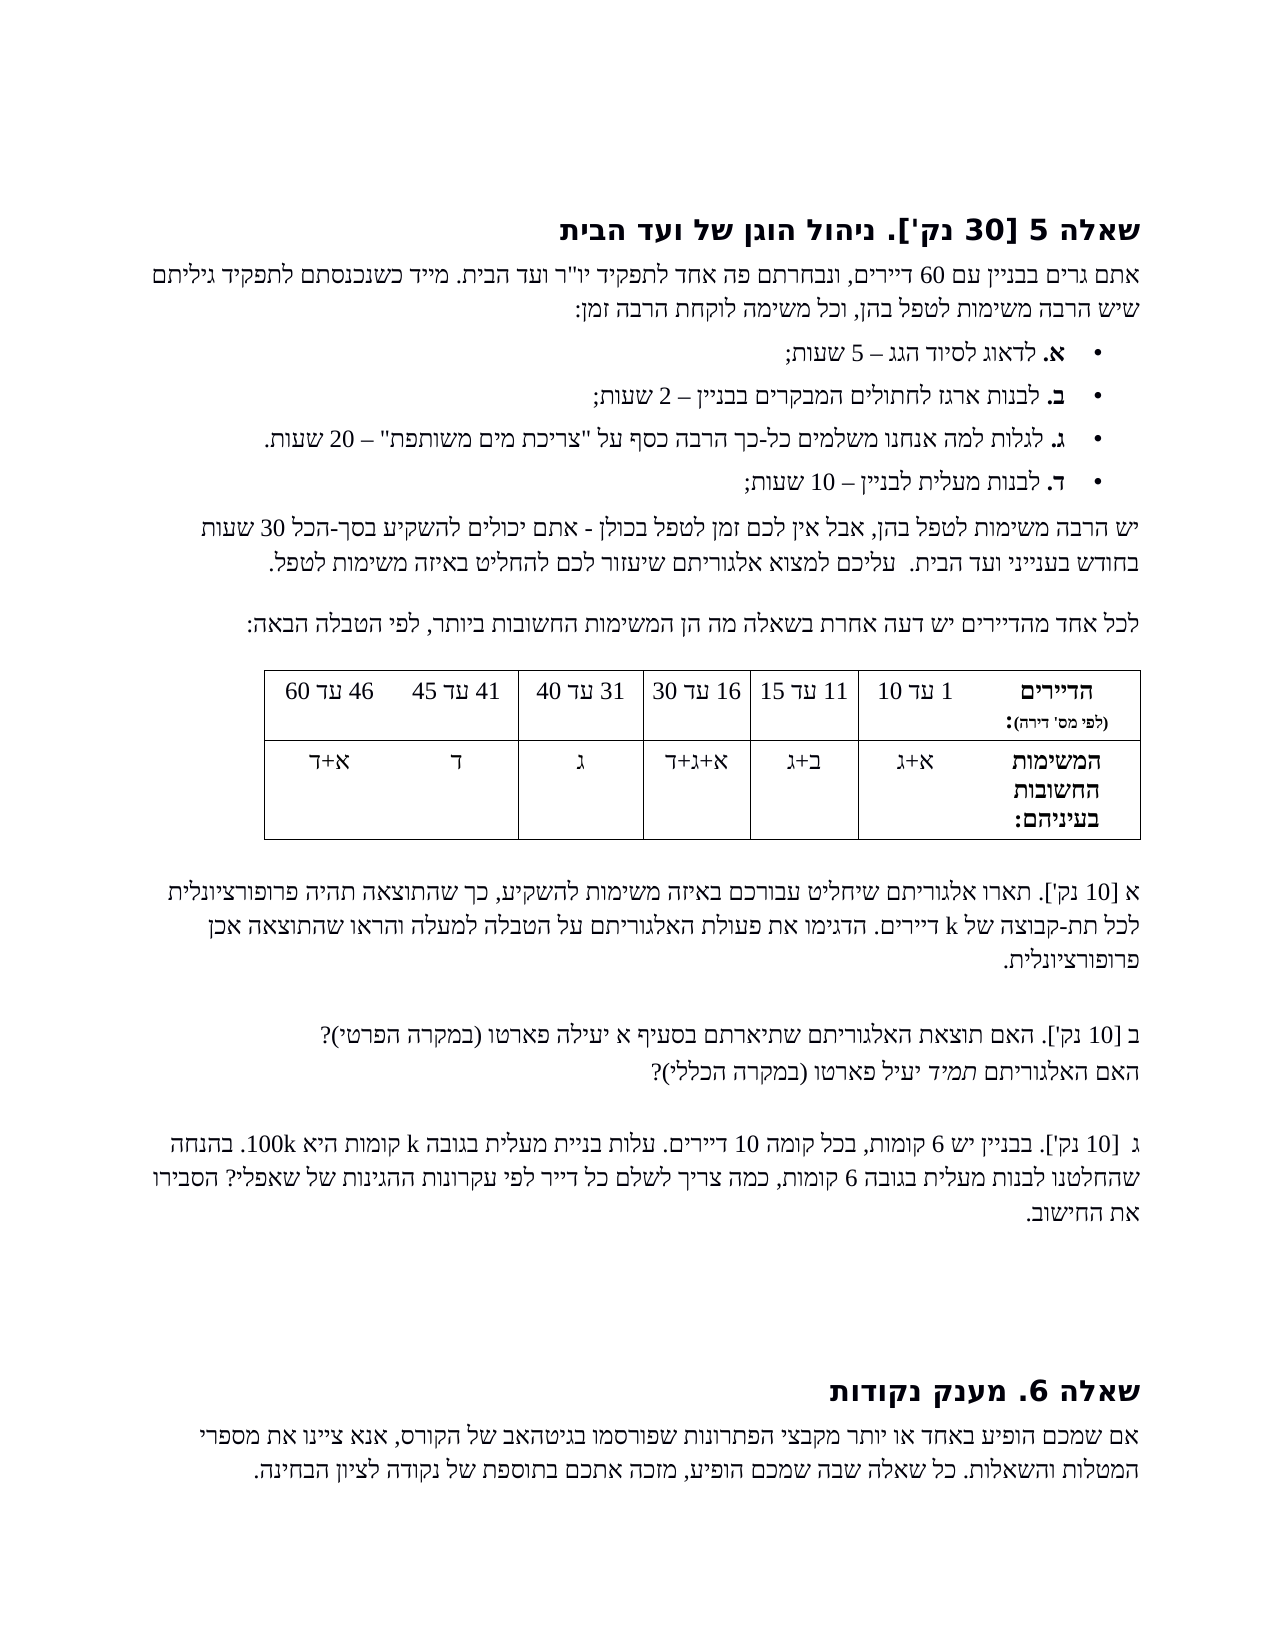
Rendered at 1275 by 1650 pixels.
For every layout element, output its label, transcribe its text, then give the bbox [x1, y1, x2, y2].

table_header 1 עד 10 [859, 671, 973, 740]
subtitle שאלה 6. מענק נקודות [135, 1374, 1140, 1408]
table_cell א+ג+ד [644, 741, 750, 838]
table_header 31 עד 40 [519, 671, 643, 740]
table_cell א+ג [859, 741, 973, 838]
list א. לדאוג לסיוד הגג – 5 שעות; [135, 338, 1102, 366]
list ד. לבנות מעלית לבניין – 10 שעות; [135, 467, 1102, 496]
table_cell ג [519, 741, 643, 838]
text ב [10 נק']. האם תוצאת האלגוריתם שתיארתם בסעיף א יעילה פארטו (במקרה הפרטי)? [135, 1020, 1140, 1049]
text אם שמכם הופיע באחד או יותר מקבצי הפתרונות שפורסמו בגיטהאב של הקורס, אנא ציינו את מספרי המטלות והשאלות. כל שאלה שבה שמכם הופיע, מזכה אתכם בתוספת של נקודה לציון הבחינה. [135, 1421, 1140, 1484]
text א [10 נק']. תארו אלגוריתם שיחליט עבורכם באיזה משימות להשקיע, כך שהתוצאה תהיה פרופורציונלית לכל תת-קבוצה של k דיירים. הדגימו את פעולת האלגוריתם על הטבלה למעלה והראו שהתוצאה אכן פרופורציונלית. [135, 877, 1140, 974]
list ג. לגלות למה אנחנו משלמים כל-כך הרבה כסף על "צריכת מים משותפת" – 20 שעות. [135, 424, 1102, 453]
table_header 16 עד 30 [644, 671, 750, 740]
text לכל אחד מהדיירים יש דעה אחרת בשאלה מה הן המשימות החשובות ביותר, לפי הטבלה הבאה: [135, 609, 1140, 637]
subtitle שאלה 5 [30 נק']. ניהול הוגן של ועד הבית [135, 213, 1140, 247]
table_header 41 עד 45 [395, 671, 518, 740]
table_cell א+ד [265, 741, 394, 838]
table_header 11 עד 15 [751, 671, 858, 740]
table_cell המשימות החשובות בעיניהם: [973, 741, 1140, 838]
text האם האלגוריתם תמיד יעיל פארטו (במקרה הכללי)? [135, 1057, 1140, 1086]
table_header 46 עד 60 [265, 671, 394, 740]
text ג [10 נק']. בבניין יש 6 קומות, בכל קומה 10 דיירים. עלות בניית מעלית בגובה k קומות היא 100k. בהנחה שהחלטנו לבנות מעלית בגובה 6 קומות, כמה צריך לשלם כל דייר לפי עקרונות ההגינות של שאפלי? הסבירו את החישוב. [135, 1129, 1140, 1227]
list ב. לבנות ארגז לחתולים המבקרים בבניין – 2 שעות; [135, 381, 1102, 409]
text אתם גרים בבניין עם 60 דיירים, ונבחרתם פה אחד לתפקיד יו"ר ועד הבית. מייד כשנכנסתם לתפקיד גיליתם שיש הרבה משימות לטפל בהן, וכל משימה לוקחת הרבה זמן: [135, 260, 1140, 323]
table_cell ד [395, 741, 518, 838]
table_cell ב+ג [751, 741, 858, 838]
text יש הרבה משימות לטפל בהן, אבל אין לכם זמן לטפל בכולן - אתם יכולים להשקיע בסך-הכל 30 שעות בחודש בענייני ועד הבית. עליכם למצוא אלגוריתם שיעזור לכם להחליט באיזה משימות לטפל. [135, 513, 1140, 577]
table_header הדיירים (לפי מס' דירה): [973, 671, 1140, 740]
